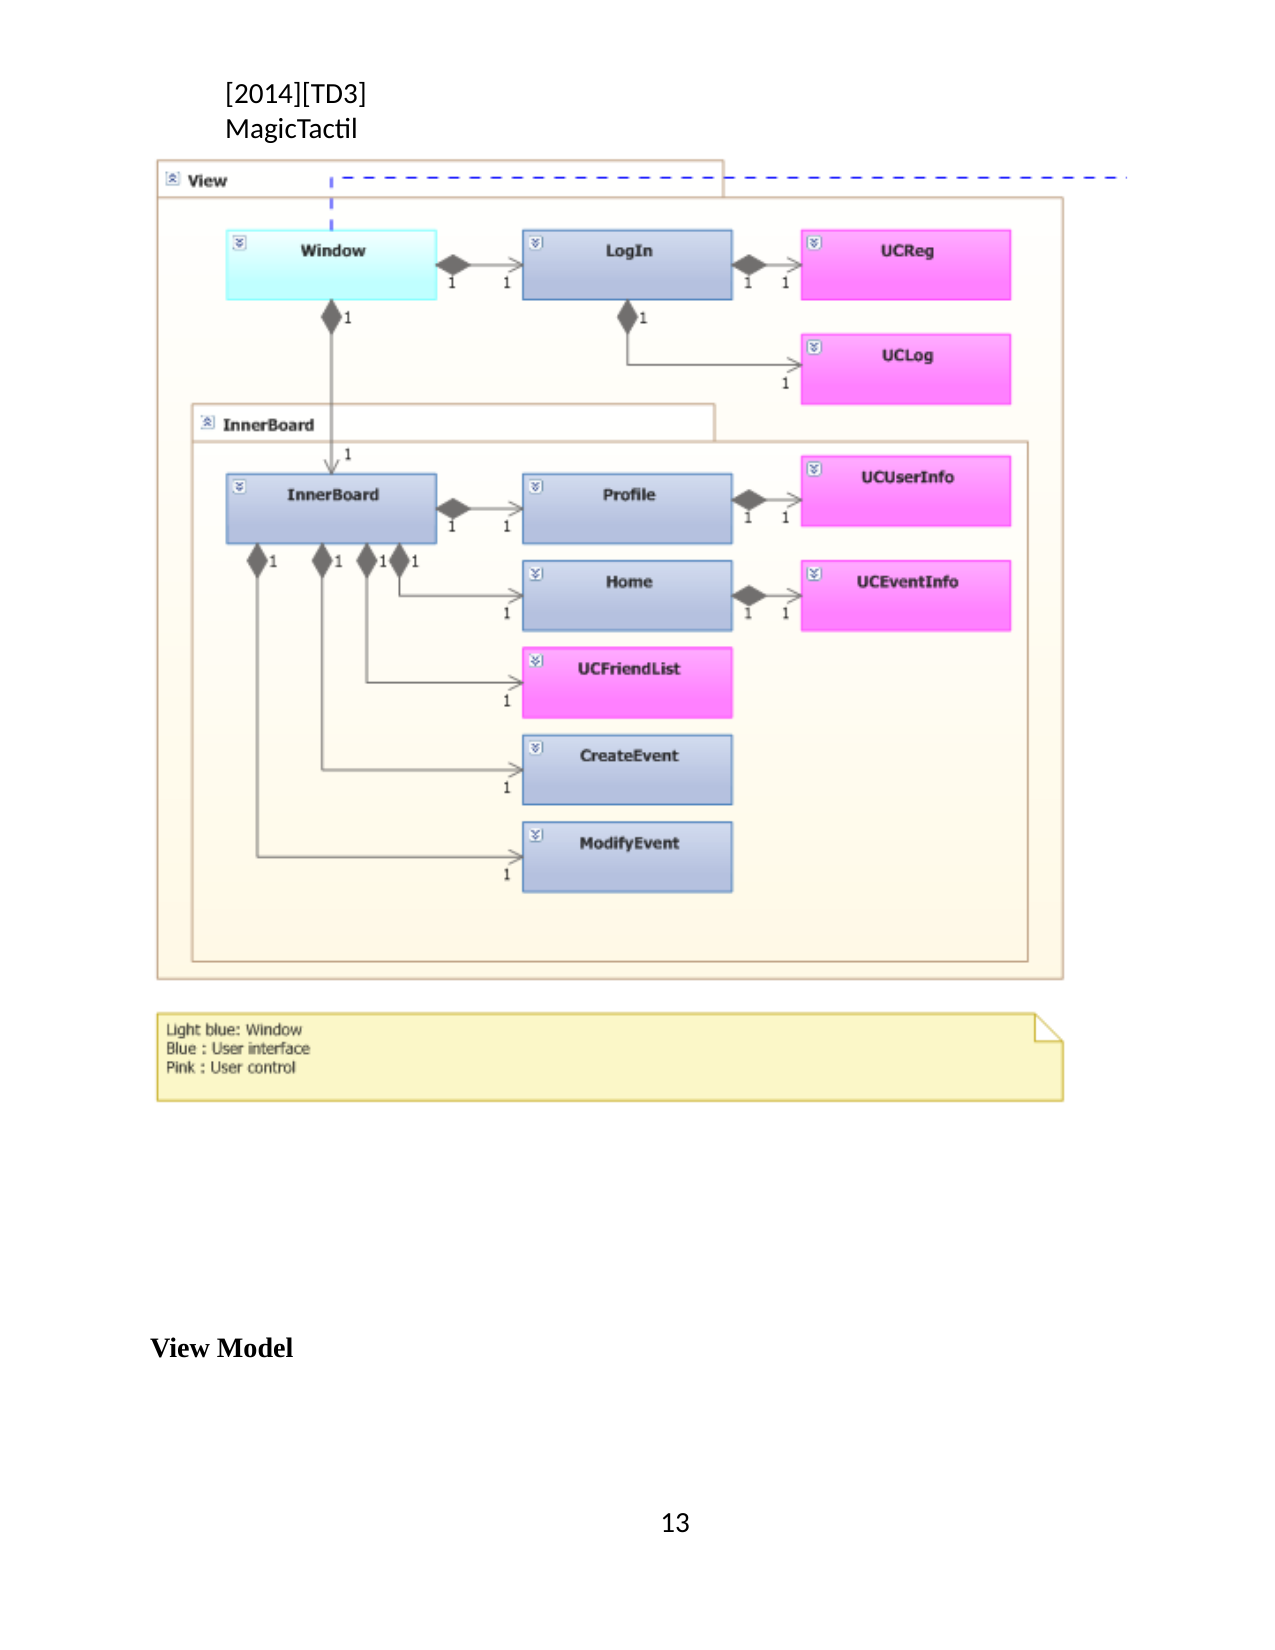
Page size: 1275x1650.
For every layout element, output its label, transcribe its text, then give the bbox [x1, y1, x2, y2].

subtitle View Model [150, 1331, 1125, 1363]
picture [150, 150, 1128, 1120]
